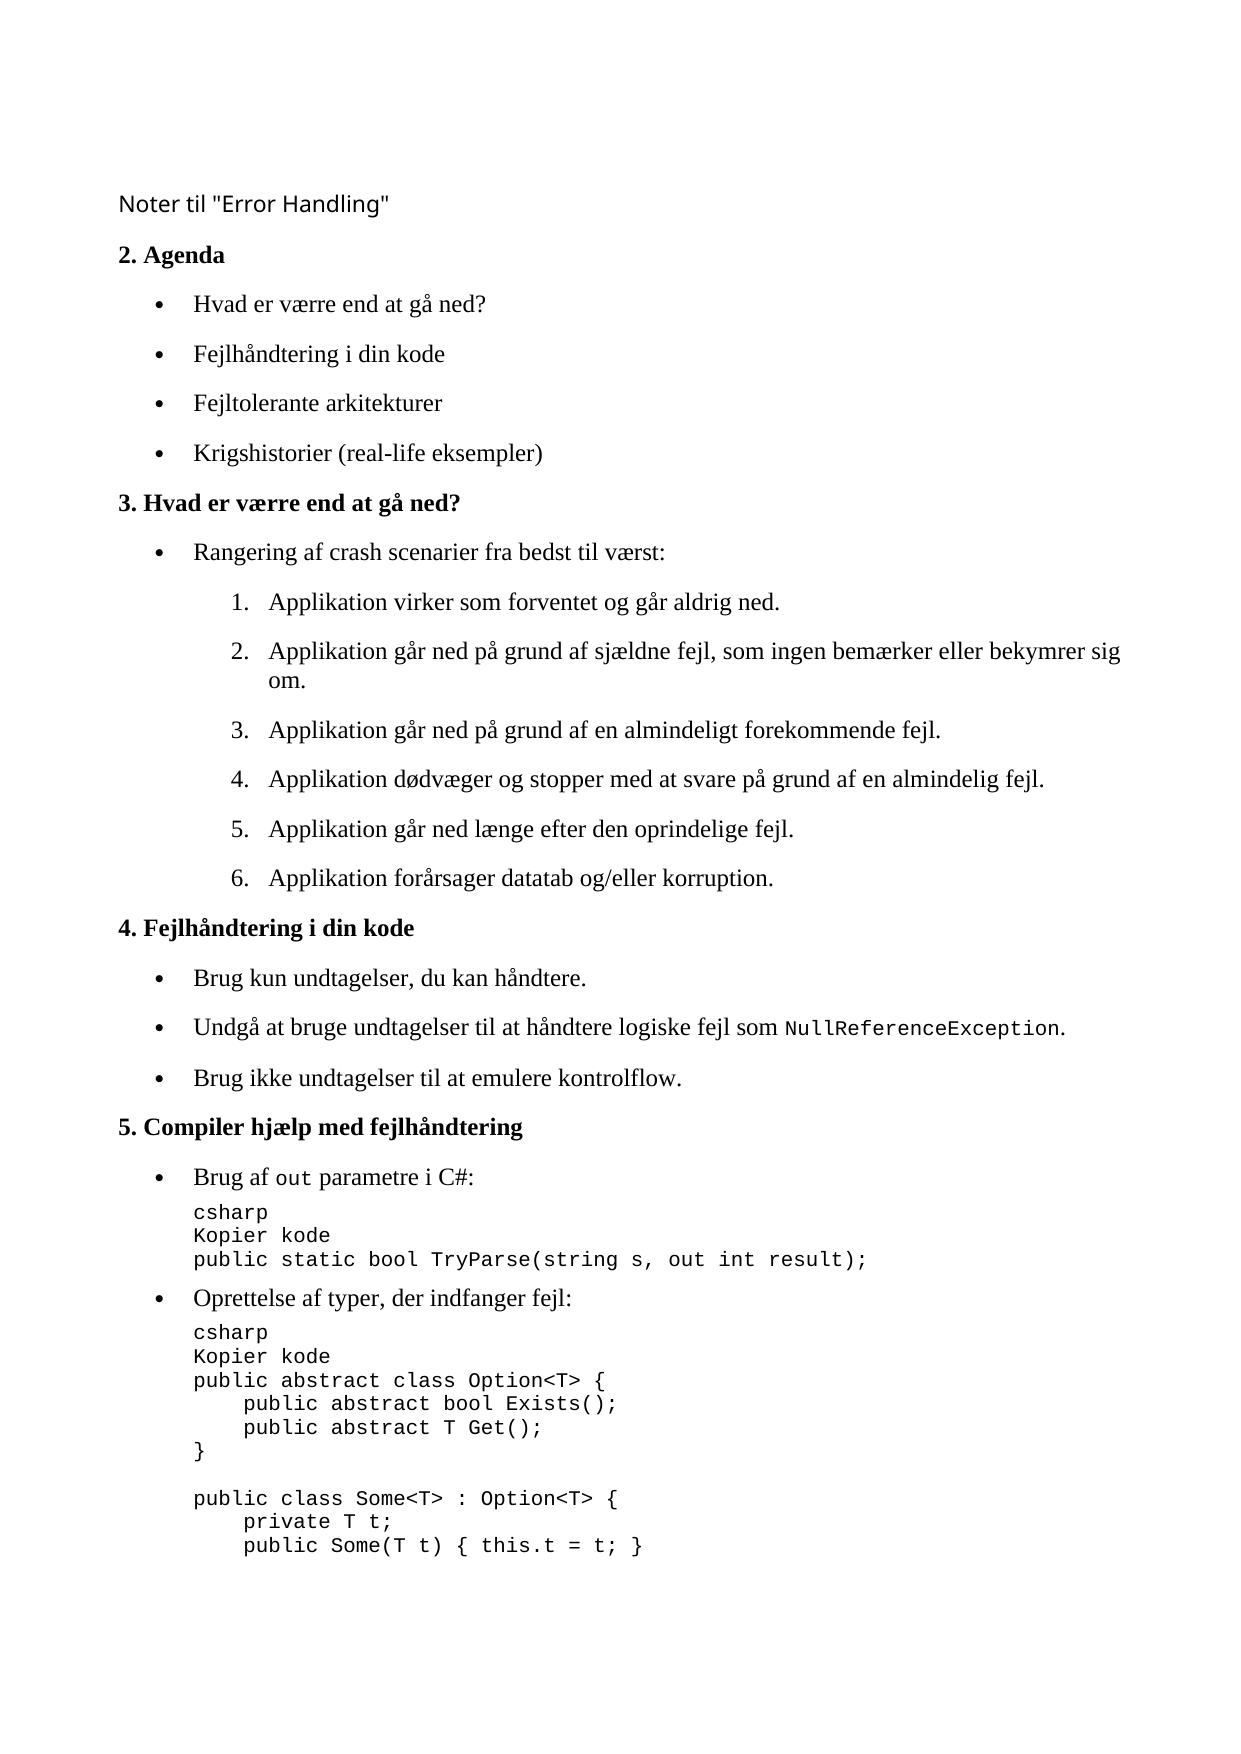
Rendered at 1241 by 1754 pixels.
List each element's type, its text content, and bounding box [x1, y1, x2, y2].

list Fejltolerante arkitekturer [156, 388, 1122, 417]
list Applikation dødvæger og stopper med at svare på grund af en almindelig fejl. [231, 764, 1122, 793]
list Brug af out parametre i C#: [156, 1162, 1122, 1191]
list Applikation virker som forventet og går aldrig ned. [231, 587, 1122, 616]
text 5. Compiler hjælp med fejlhåndtering [118, 1112, 1122, 1141]
list Krigshistorier (real-life eksempler) [156, 438, 1122, 467]
text 4. Fejlhåndtering i din kode [118, 913, 1122, 942]
list Applikation går ned på grund af sjældne fejl, som ingen bemærker eller bekymrer sig om. [231, 636, 1122, 694]
text public abstract T Get(); [193, 1417, 1122, 1441]
text public Some(T t) { this.t = t; } [193, 1535, 1122, 1559]
text public static bool TryParse(string s, out int result); [193, 1249, 1122, 1273]
text private T t; [193, 1511, 1122, 1535]
list Applikation går ned på grund af en almindeligt forekommende fejl. [231, 715, 1122, 743]
list Hvad er værre end at gå ned? [156, 289, 1122, 318]
text Noter til "Error Handling" [118, 188, 1122, 219]
list Rangering af crash scenarier fra bedst til værst: [156, 537, 1122, 566]
list Brug kun undtagelser, du kan håndtere. [156, 963, 1122, 991]
list Brug ikke undtagelser til at emulere kontrolflow. [156, 1063, 1122, 1091]
text public class Some<T> : Option<T> { [193, 1488, 1122, 1511]
list Applikation forårsager datatab og/eller korruption. [231, 863, 1122, 892]
text csharp [193, 1202, 1122, 1225]
text Kopier kode [193, 1346, 1122, 1369]
text public abstract class Option<T> { [193, 1369, 1122, 1393]
list Oprettelse af typer, der indfanger fejl: [156, 1283, 1122, 1312]
text Kopier kode [193, 1225, 1122, 1249]
text csharp [193, 1322, 1122, 1346]
list Undgå at bruge undtagelser til at håndtere logiske fejl som NullReferenceException. [156, 1012, 1122, 1042]
text public abstract bool Exists(); [193, 1393, 1122, 1417]
list Fejlhåndtering i din kode [156, 339, 1122, 368]
text } [193, 1441, 1122, 1464]
text 3. Hvad er værre end at gå ned? [118, 488, 1122, 516]
text 2. Agenda [118, 240, 1122, 268]
list Applikation går ned længe efter den oprindelige fejl. [231, 814, 1122, 843]
